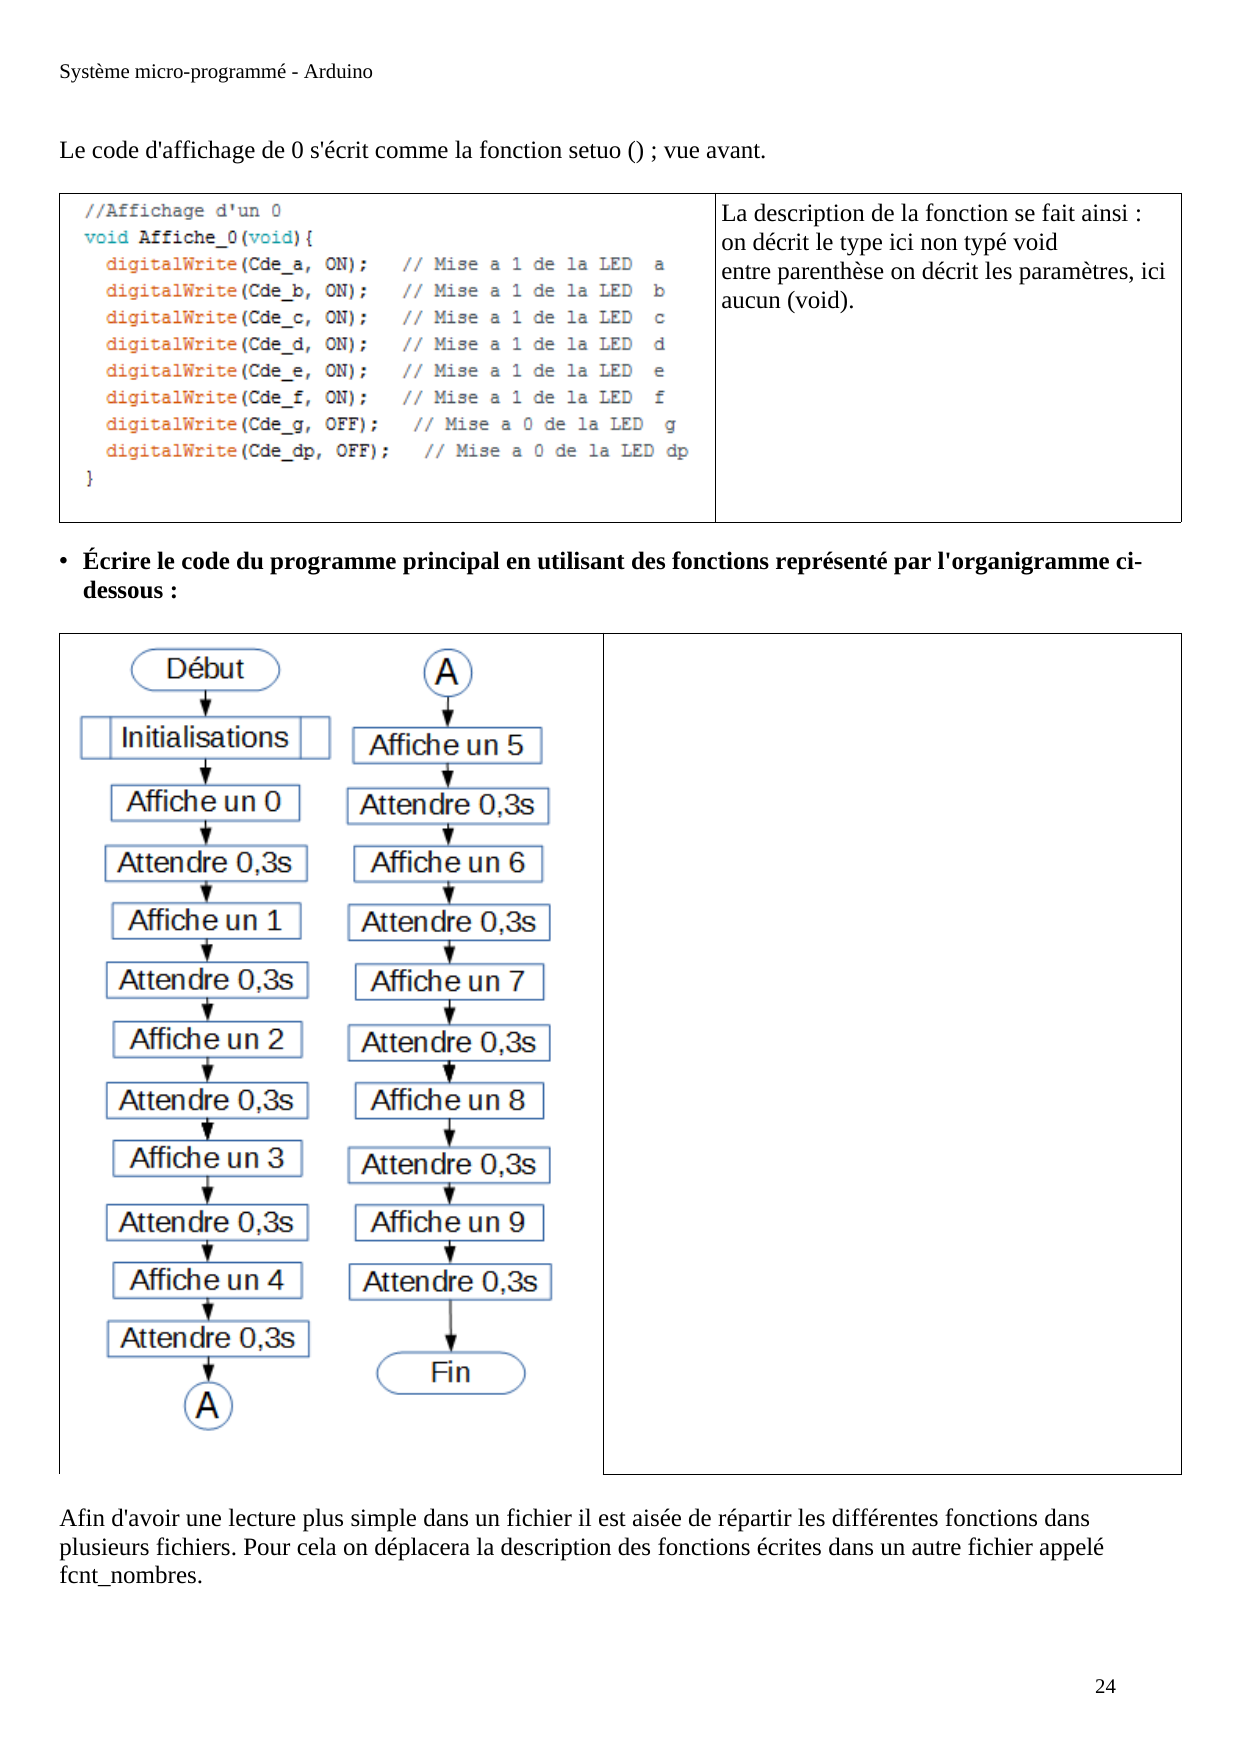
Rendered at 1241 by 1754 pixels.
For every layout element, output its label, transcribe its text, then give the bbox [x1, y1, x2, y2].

text Le code d'affichage de 0 s'écrit comme la fonction setuo () ; vue avant. [59, 135, 1181, 164]
picture [77, 198, 698, 493]
table_header [60, 634, 603, 1474]
picture [72, 638, 590, 1445]
table_header [60, 194, 715, 522]
text Afin d'avoir une lecture plus simple dans un fichier il est aisée de répartir les différentes fonctions dans plusieurs fichiers. Pour cela on déplacera la description des fonctions écrites dans un autre fichier appelé fcnt_nombres. [59, 1503, 1181, 1589]
list Écrire le code du programme principal en utilisant des fonctions représenté par l'organigramme ci-dessous : [59, 546, 1181, 604]
table_header La description de la fonction se fait ainsi : on décrit le type ici non typé void entre parenthèse on décrit les paramètres, ici aucun (void). [716, 194, 1181, 522]
table_header [604, 634, 1181, 1474]
